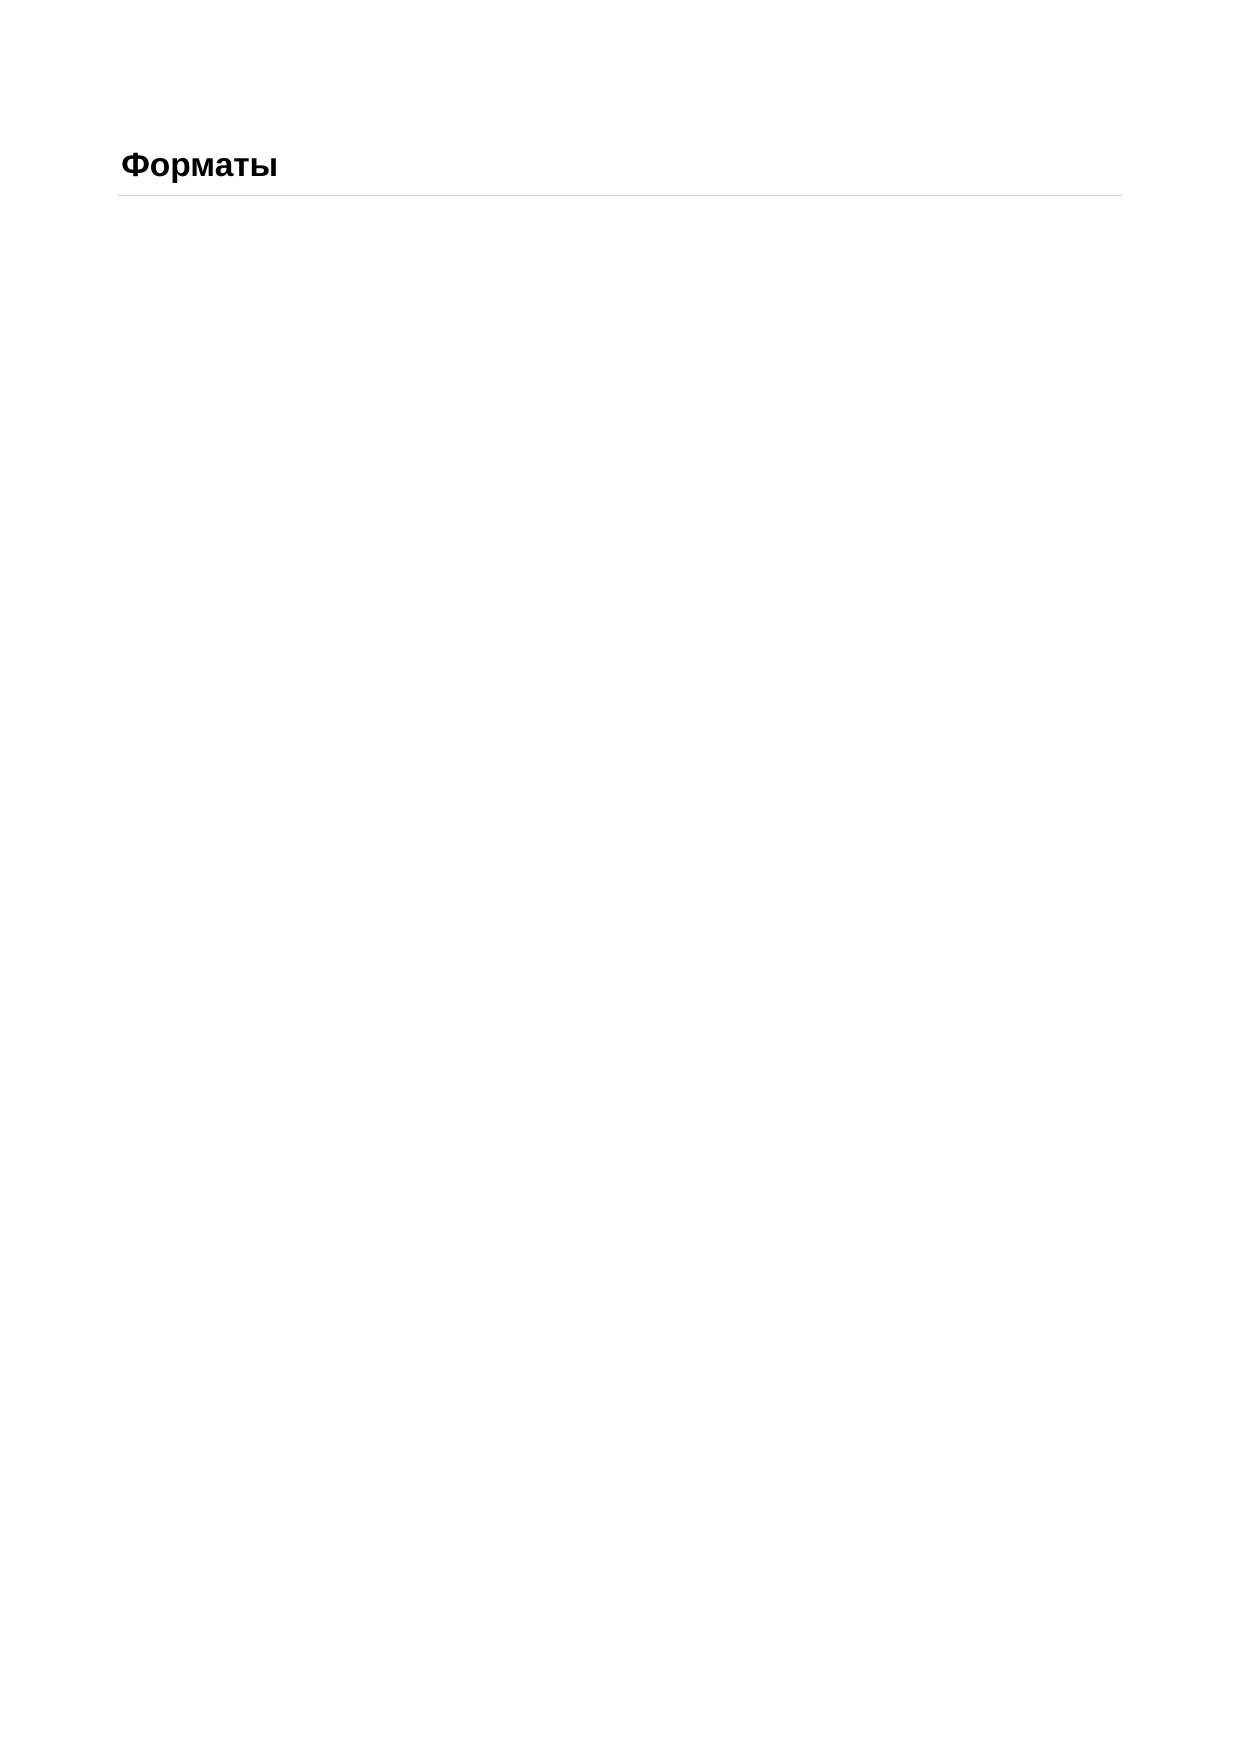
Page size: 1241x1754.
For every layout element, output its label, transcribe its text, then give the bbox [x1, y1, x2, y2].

subtitle Форматы [118, 142, 1122, 195]
